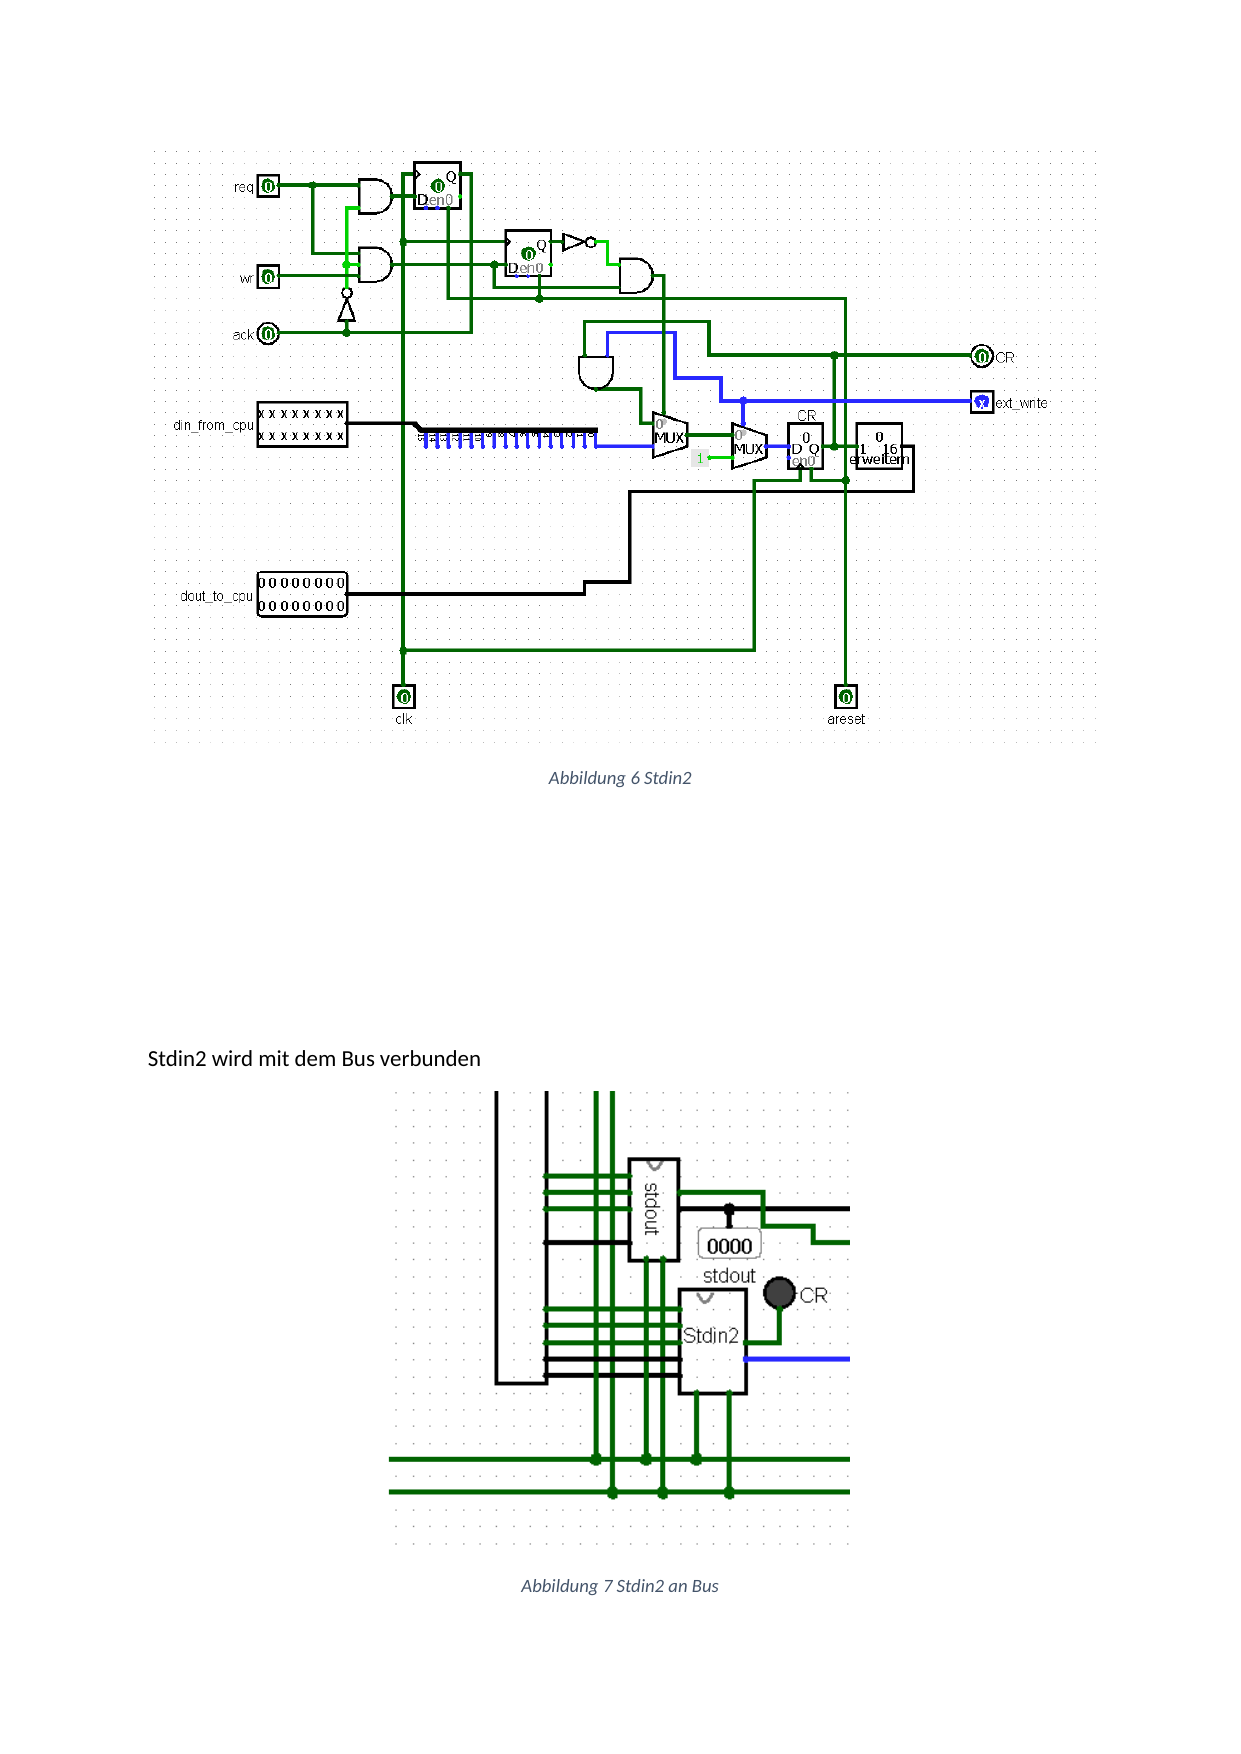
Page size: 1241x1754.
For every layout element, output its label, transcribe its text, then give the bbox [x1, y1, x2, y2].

picture [147, 147, 1098, 748]
picture [388, 1091, 850, 1556]
text Stdin2 wird mit dem Bus verbunden [148, 1044, 1093, 1073]
text Abbildung 6 Stdin2 [148, 766, 1093, 789]
text Abbildung 7 Stdin2 an Bus [148, 1574, 1093, 1597]
